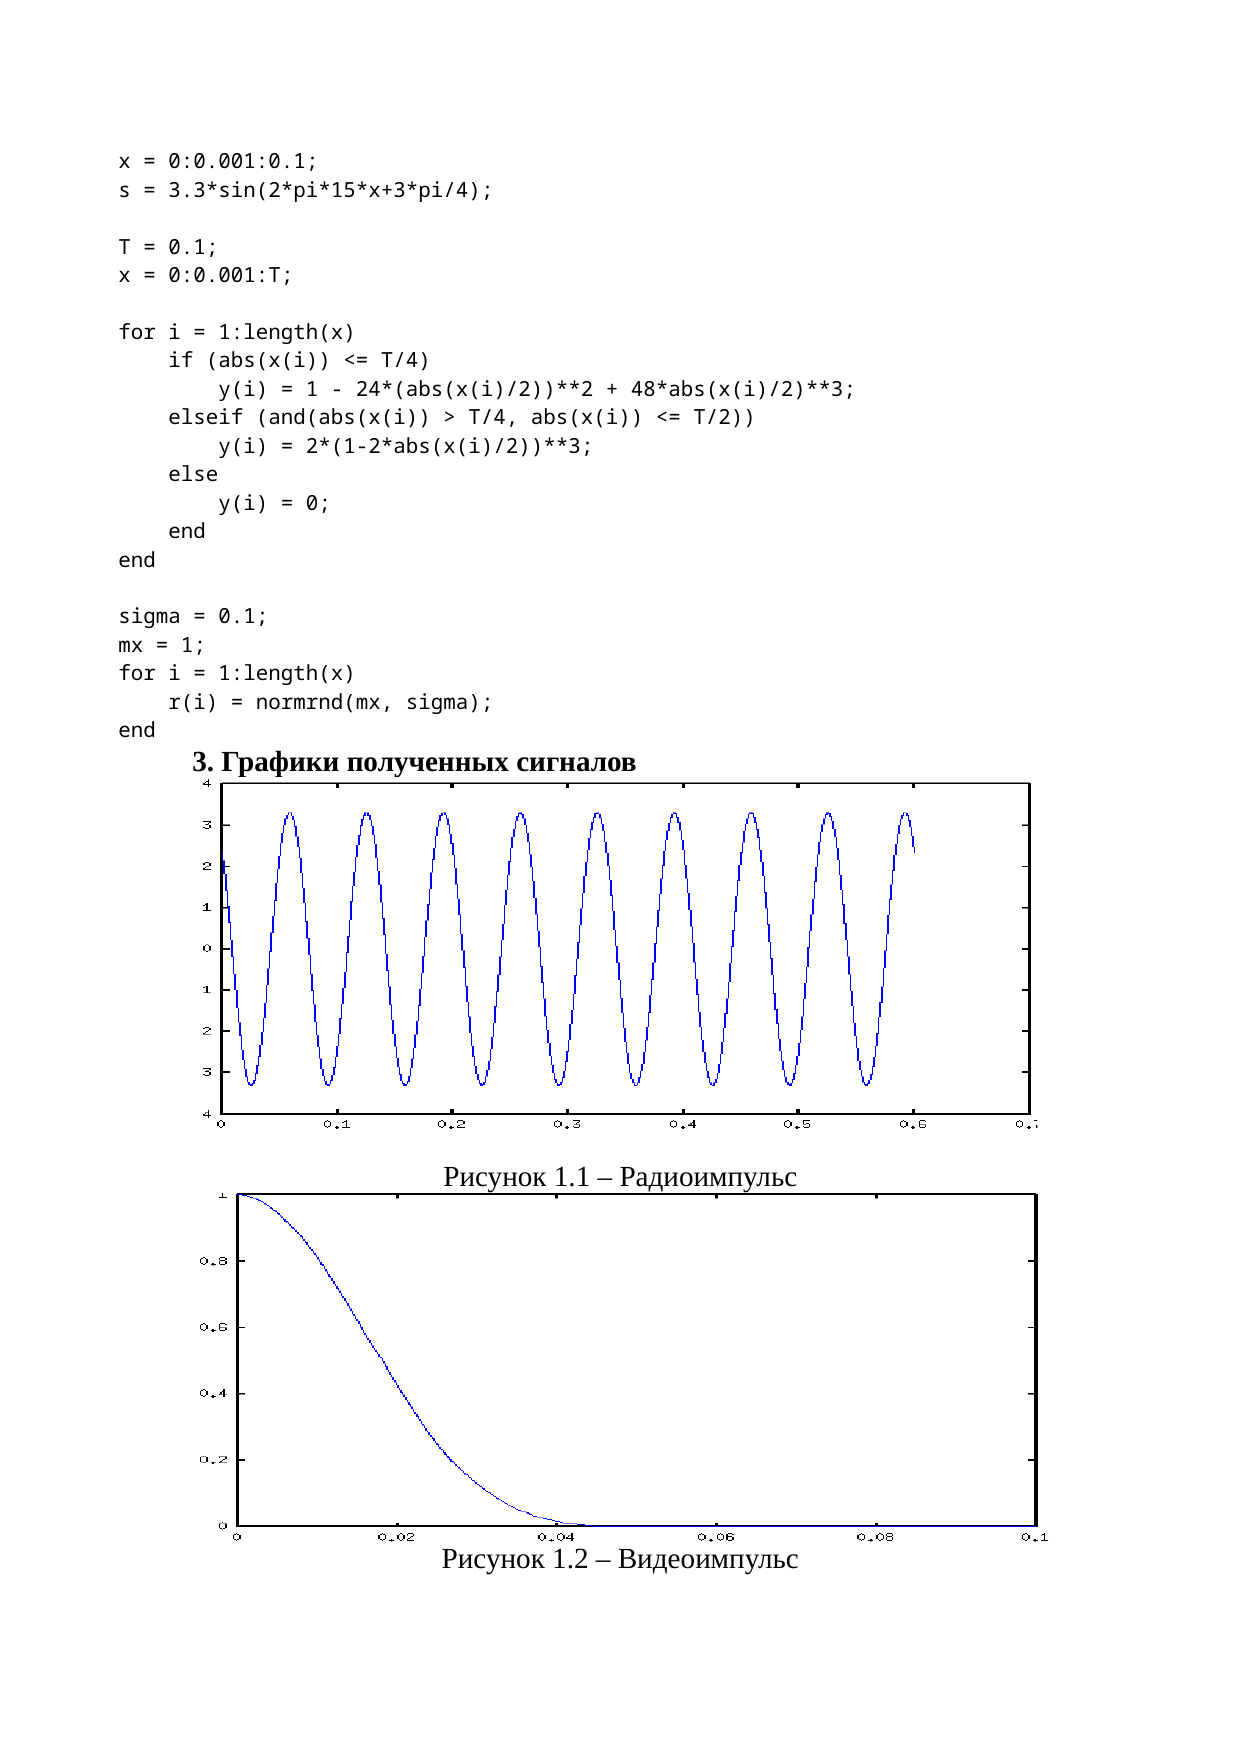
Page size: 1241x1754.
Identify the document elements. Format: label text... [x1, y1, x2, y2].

text x = 0:0.001:T; [118, 260, 1122, 289]
text r(i) = normrnd(mx, sigma); [118, 687, 1122, 715]
text Рисунок 1.1 – Радиоимпульс [118, 1159, 1122, 1193]
text end [118, 545, 1122, 573]
text for i = 1:length(x) [118, 658, 1122, 687]
text end [118, 715, 1122, 744]
text x = 0:0.001:0.1; [118, 147, 1122, 175]
text mx = 1; [118, 630, 1122, 658]
text Рисунок 1.2 – Видеоимпульс [118, 1193, 1122, 1575]
text if (abs(x(i)) <= T/4) [118, 346, 1122, 374]
picture [192, 1193, 1049, 1542]
text else [118, 459, 1122, 488]
picture [202, 777, 1038, 1131]
text y(i) = 0; [118, 488, 1122, 516]
text sigma = 0.1; [118, 602, 1122, 630]
text T = 0.1; [118, 232, 1122, 260]
text s = 3.3*sin(2*pi*15*x+3*pi/4); [118, 175, 1122, 203]
text y(i) = 1 - 24*(abs(x(i)/2))**2 + 48*abs(x(i)/2)**3; [118, 374, 1122, 402]
text 3. Графики полученных сигналов [118, 744, 1122, 777]
text for i = 1:length(x) [118, 317, 1122, 346]
text elseif (and(abs(x(i)) > T/4, abs(x(i)) <= T/2)) [118, 402, 1122, 431]
text end [118, 516, 1122, 545]
text y(i) = 2*(1-2*abs(x(i)/2))**3; [118, 431, 1122, 459]
